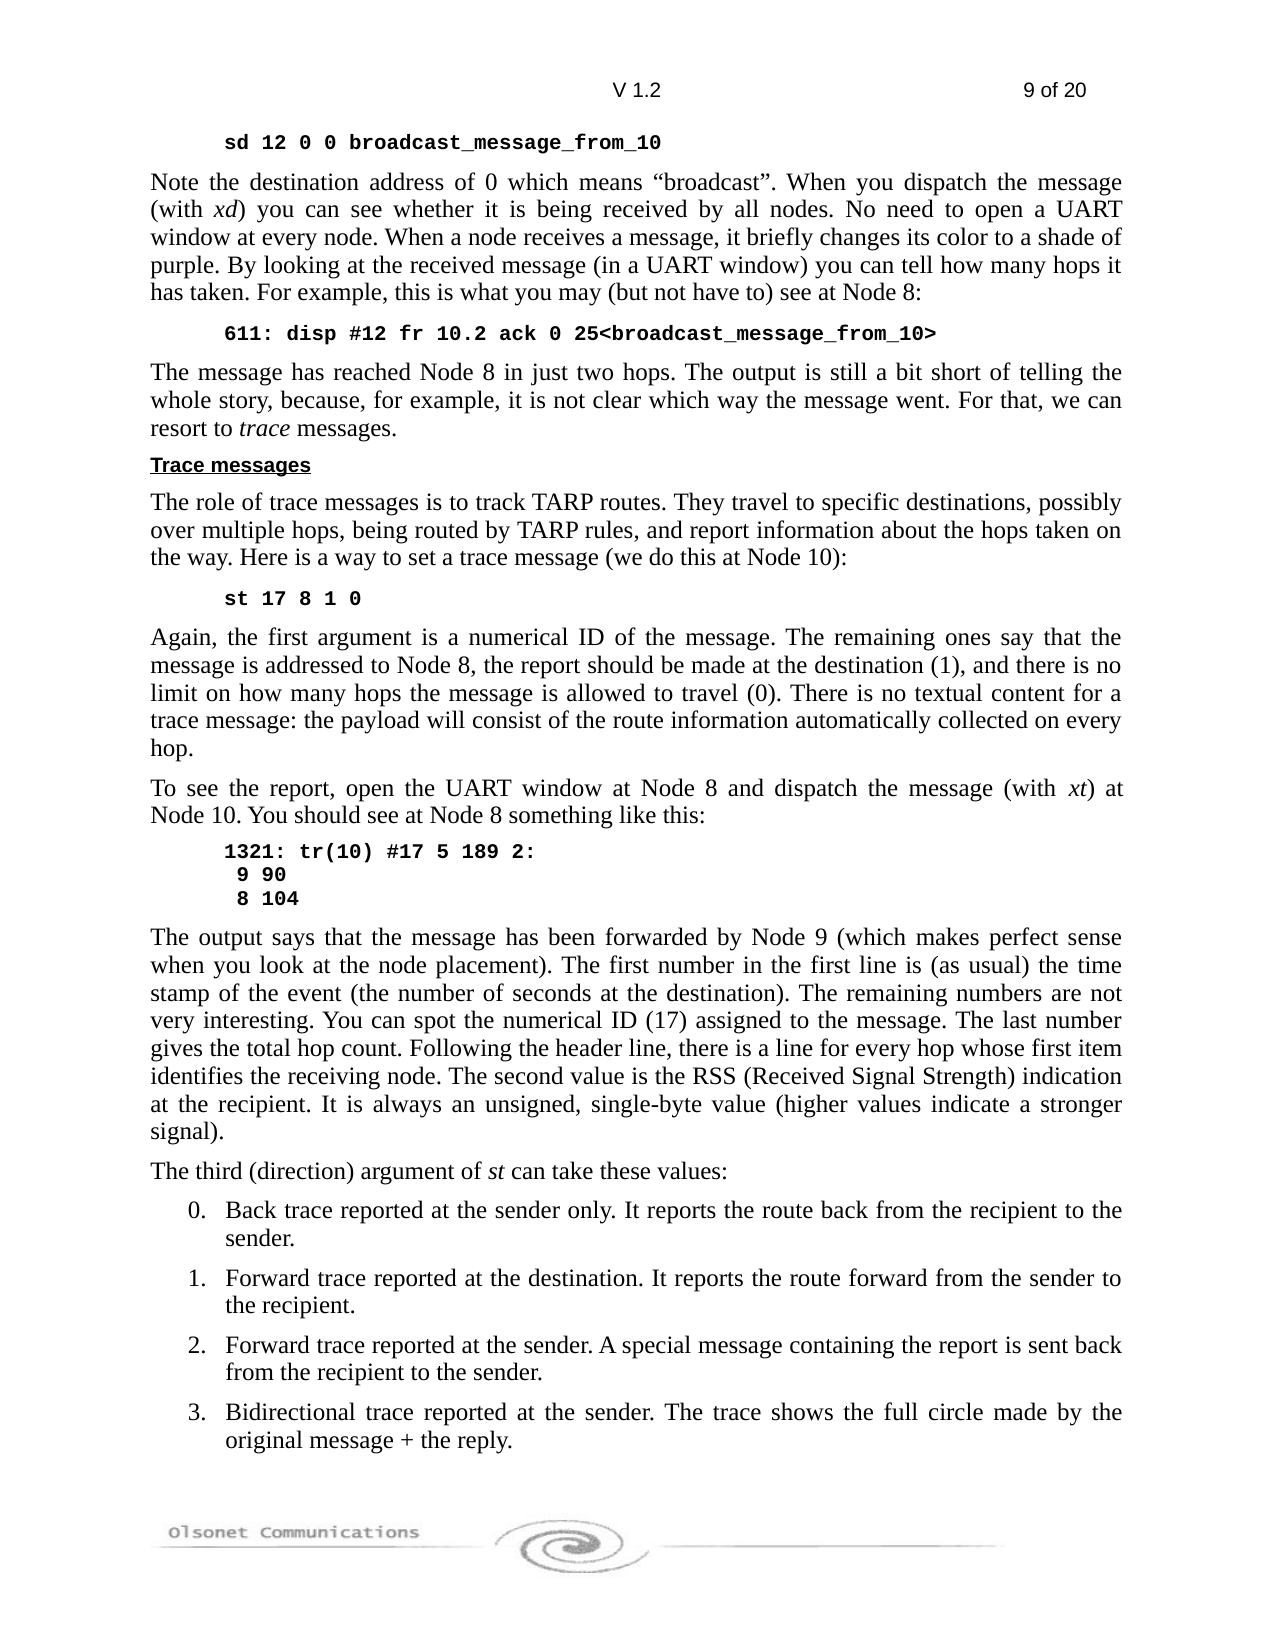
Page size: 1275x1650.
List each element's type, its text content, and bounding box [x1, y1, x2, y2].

text st 17 8 1 0 [150, 583, 1123, 612]
text The role of trace messages is to track TARP routes. They travel to specific destinations, possibly over multiple hops, being routed by TARP rules, and report information about the hops taken on the way. Here is a way to set a trace message (we do this at Node 10): [150, 488, 1123, 571]
text 8 104 [224, 888, 1123, 912]
list Forward trace reported at the sender. A special message containing the report is sent back from the recipient to the sender. [188, 1331, 1123, 1386]
text 1321: tr(10) #17 5 189 2: [224, 841, 1123, 864]
text 9 90 [224, 864, 1123, 888]
list Bidirectional trace reported at the sender. The trace shows the full circle made by the original message + the reply. [188, 1398, 1123, 1453]
text To see the report, open the UART window at Node 8 and dispatch the message (with xt) at Node 10. You should see at Node 8 something like this: [150, 774, 1123, 829]
list Back trace reported at the sender only. It reports the route back from the recipient to the sender. [188, 1196, 1123, 1252]
picture [150, 1504, 1005, 1596]
text Again, the first argument is a numerical ID of the message. The remaining ones say that the message is addressed to Node 8, the report should be made at the destination (1), and there is no limit on how many hops the message is allowed to travel (0). There is no textual content for a trace message: the payload will consist of the route information automatically collected on every hop. [150, 623, 1123, 762]
subtitle Trace messages [150, 453, 1123, 476]
text The third (direction) argument of st can take these values: [150, 1157, 1123, 1185]
list Forward trace reported at the destination. It reports the route forward from the sender to the recipient. [188, 1264, 1123, 1319]
text The output says that the message has been forwarded by Node 9 (which makes perfect sense when you look at the node placement). The first number in the first line is (as usual) the time stamp of the event (the number of seconds at the destination). The remaining numbers are not very interesting. You can spot the numerical ID (17) assigned to the message. The last number gives the total hop count. Following the header line, there is a line for every hop whose first item identifies the receiving node. The second value is the RSS (Received Signal Strength) indication at the recipient. It is always an unsigned, single-byte value (higher values indicate a stronger signal). [150, 923, 1123, 1145]
text The message has reached Node 8 in just two hops. The output is still a bit short of telling the whole story, because, for example, it is not clear which way the message went. For that, we can resort to trace messages. [150, 358, 1123, 441]
text Note the destination address of 0 which means “broadcast”. When you dispatch the message (with xd) you can see whether it is being received by all nodes. No need to open a UART window at every node. When a node receives a message, it briefly changes its color to a shade of purple. By looking at the received message (in a UART window) you can tell how many hops it has taken. For example, this is what you may (but not have to) see at Node 8: [150, 168, 1123, 306]
text 611: disp #12 fr 10.2 ack 0 25<broadcast_message_from_10> [150, 318, 1123, 346]
text sd 12 0 0 broadcast_message_from_10 [224, 132, 1123, 156]
